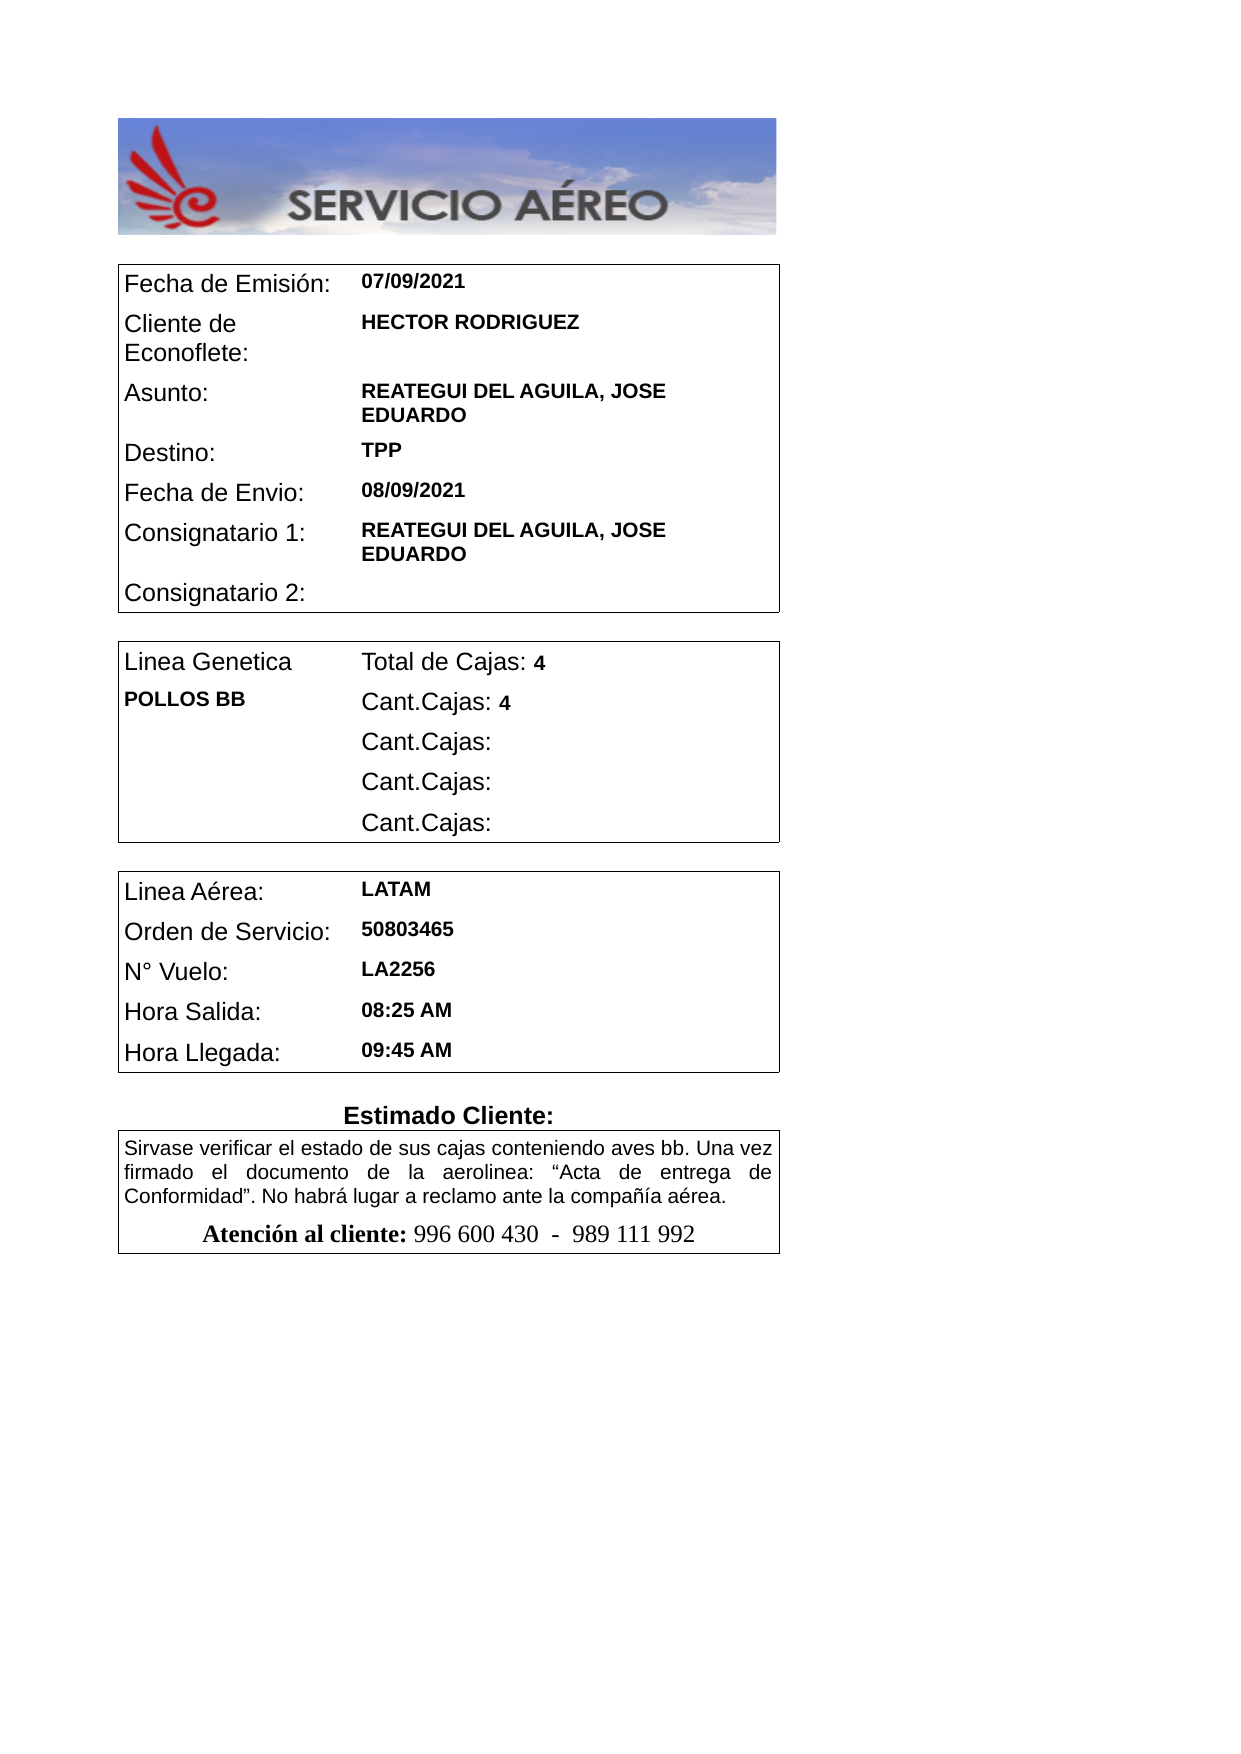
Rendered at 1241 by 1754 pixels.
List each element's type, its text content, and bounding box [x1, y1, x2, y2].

table_cell Fecha de Envio: [119, 472, 356, 512]
table_cell 08/09/2021 [356, 472, 779, 512]
table_cell [119, 802, 356, 842]
table_header 07/09/2021 [356, 265, 779, 304]
table_cell Destino: [119, 432, 356, 472]
table_cell REATEGUI DEL AGUILA, JOSE EDUARDO [356, 513, 779, 572]
table_cell Sirvase verificar el estado de sus cajas conteniendo aves bb. Una vez firmado el documento de la aerolinea: “Acta de entrega de Conformidad”. No habrá lugar a reclamo ante la compañía aérea. [119, 1131, 779, 1213]
table_cell Linea Genetica [119, 642, 356, 681]
table_cell [356, 572, 779, 612]
table_cell [118, 843, 356, 871]
table_cell Cant.Cajas: [356, 762, 779, 802]
table_cell [119, 721, 356, 762]
table_cell [119, 762, 356, 802]
table_cell [356, 613, 779, 641]
table_cell Orden de Servicio: [119, 911, 356, 951]
table_cell [356, 843, 779, 871]
table_cell Total de Cajas: 4 [356, 642, 779, 681]
table_cell 08:25 AM [356, 992, 779, 1032]
table_cell Hora Llegada: [119, 1032, 356, 1072]
table_header Fecha de Emisión: [119, 265, 356, 304]
table_cell POLLOS BB [119, 681, 356, 721]
table_cell Asunto: [119, 373, 356, 432]
table_cell Consignatario 1: [119, 513, 356, 572]
table_cell Atención al cliente: 996 600 430 - 989 111 992 [119, 1213, 779, 1253]
table_cell LATAM [356, 872, 779, 911]
picture [118, 118, 777, 235]
table_cell N° Vuelo: [119, 951, 356, 992]
table_cell 09:45 AM [356, 1032, 779, 1072]
table_cell Cliente de Econoflete: [119, 304, 356, 373]
table_cell Linea Aérea: [119, 872, 356, 911]
table_cell Hora Salida: [119, 992, 356, 1032]
table_cell [118, 613, 356, 641]
table_cell 50803465 [356, 911, 779, 951]
table_cell REATEGUI DEL AGUILA, JOSE EDUARDO [356, 373, 779, 432]
table_cell Cant.Cajas: [356, 802, 779, 842]
table_cell HECTOR RODRIGUEZ [356, 304, 779, 373]
table_cell Estimado Cliente: [118, 1073, 779, 1130]
table_cell Cant.Cajas: [356, 721, 779, 762]
table_cell LA2256 [356, 951, 779, 992]
table_cell Cant.Cajas: 4 [356, 681, 779, 721]
table_cell TPP [356, 432, 779, 472]
table_cell Consignatario 2: [119, 572, 356, 612]
